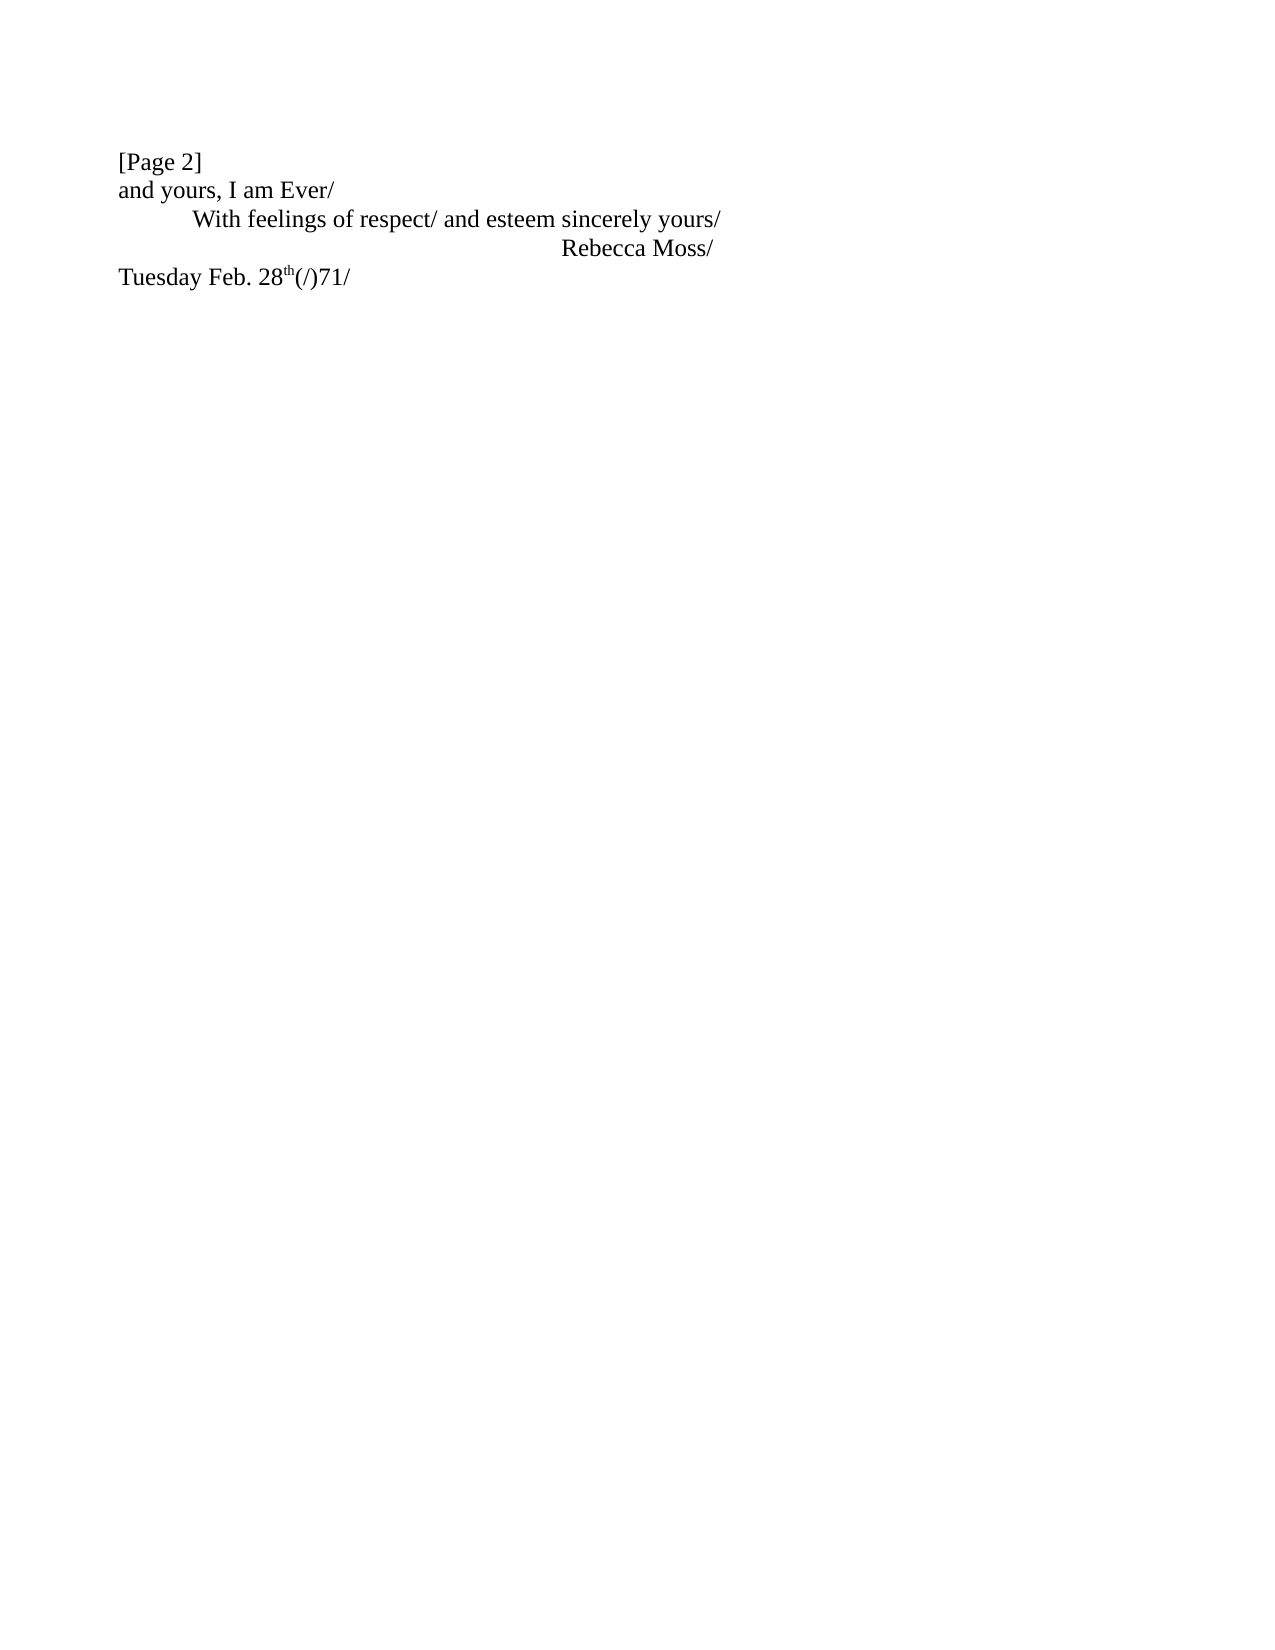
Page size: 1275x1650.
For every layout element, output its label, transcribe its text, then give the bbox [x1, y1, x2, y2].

text With feelings of respect/ and esteem sincerely yours/ [118, 204, 1157, 233]
text [Page 2] [118, 147, 1157, 176]
text Rebecca Moss/ [118, 233, 1157, 262]
text and yours, I am Ever/ [118, 176, 1157, 204]
text Tuesday Feb. 28th(/)71/ [118, 262, 1157, 291]
